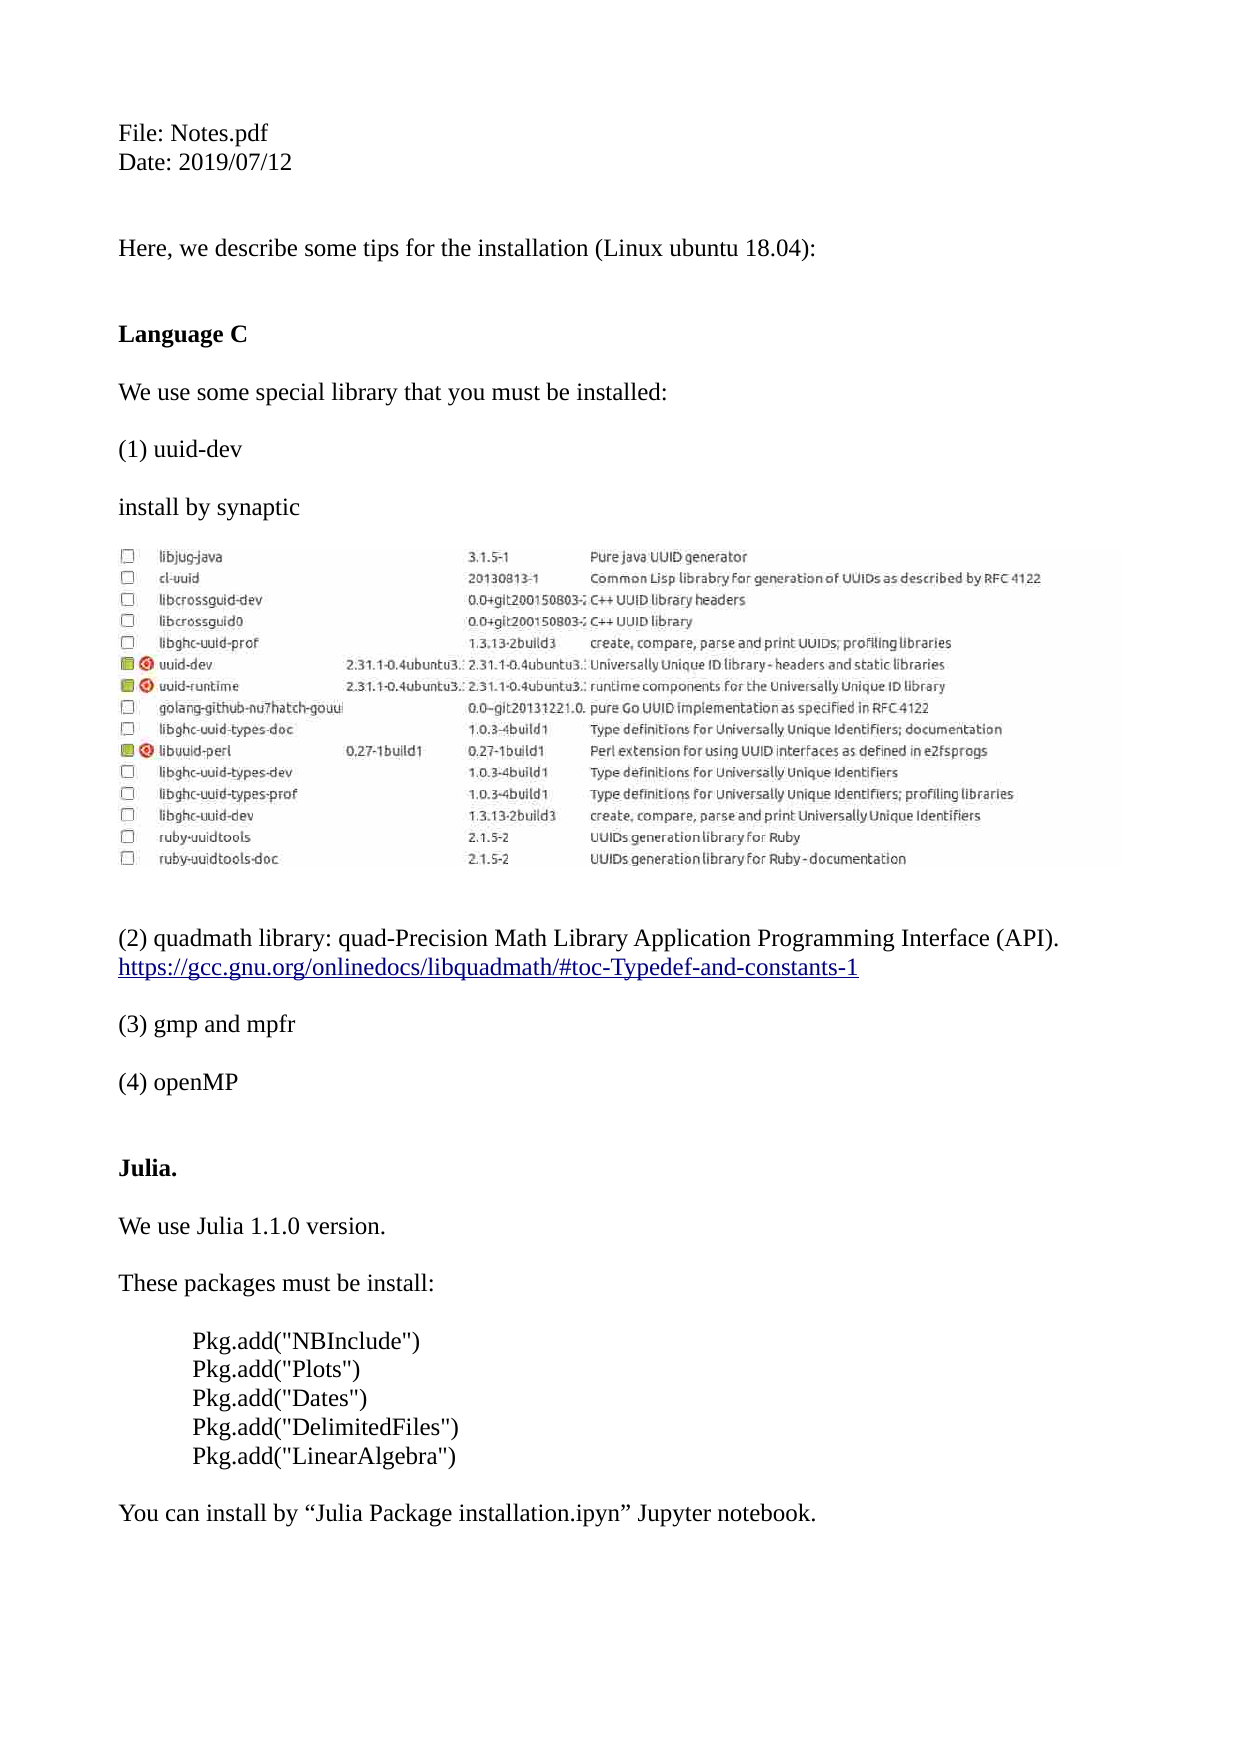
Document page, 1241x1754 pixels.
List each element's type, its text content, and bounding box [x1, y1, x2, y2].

text Julia. [118, 1153, 1122, 1182]
text Date: 2019/07/12 [118, 147, 1122, 176]
text We use Julia 1.1.0 version. [118, 1211, 1122, 1239]
text Pkg.add("DelimitedFiles") [118, 1412, 1122, 1441]
text Pkg.add("Plots") [118, 1354, 1122, 1383]
text Pkg.add("NBInclude") [118, 1326, 1122, 1354]
text (2) quadmath library: quad-Precision Math Library Application Programming Interface (API). [118, 923, 1122, 952]
text Here, we describe some tips for the installation (Linux ubuntu 18.04): [118, 233, 1122, 262]
text Language C [118, 319, 1122, 348]
picture [118, 549, 1123, 866]
text You can install by “Julia Package installation.ipyn” Jupyter notebook. [118, 1498, 1122, 1527]
text Pkg.add("LinearAlgebra") [118, 1441, 1122, 1469]
text File: Notes.pdf [118, 118, 1122, 147]
text We use some special library that you must be installed: [118, 377, 1122, 406]
text install by synaptic [118, 463, 1122, 521]
text (4) openMP [118, 1067, 1122, 1096]
text Pkg.add("Dates") [118, 1383, 1122, 1412]
text (3) gmp and mpfr [118, 1009, 1122, 1038]
text These packages must be install: [118, 1268, 1122, 1297]
text (1) uuid-dev [118, 434, 1122, 463]
text https://gcc.gnu.org/onlinedocs/libquadmath/#toc-Typedef-and-constants-1 [118, 952, 1122, 981]
